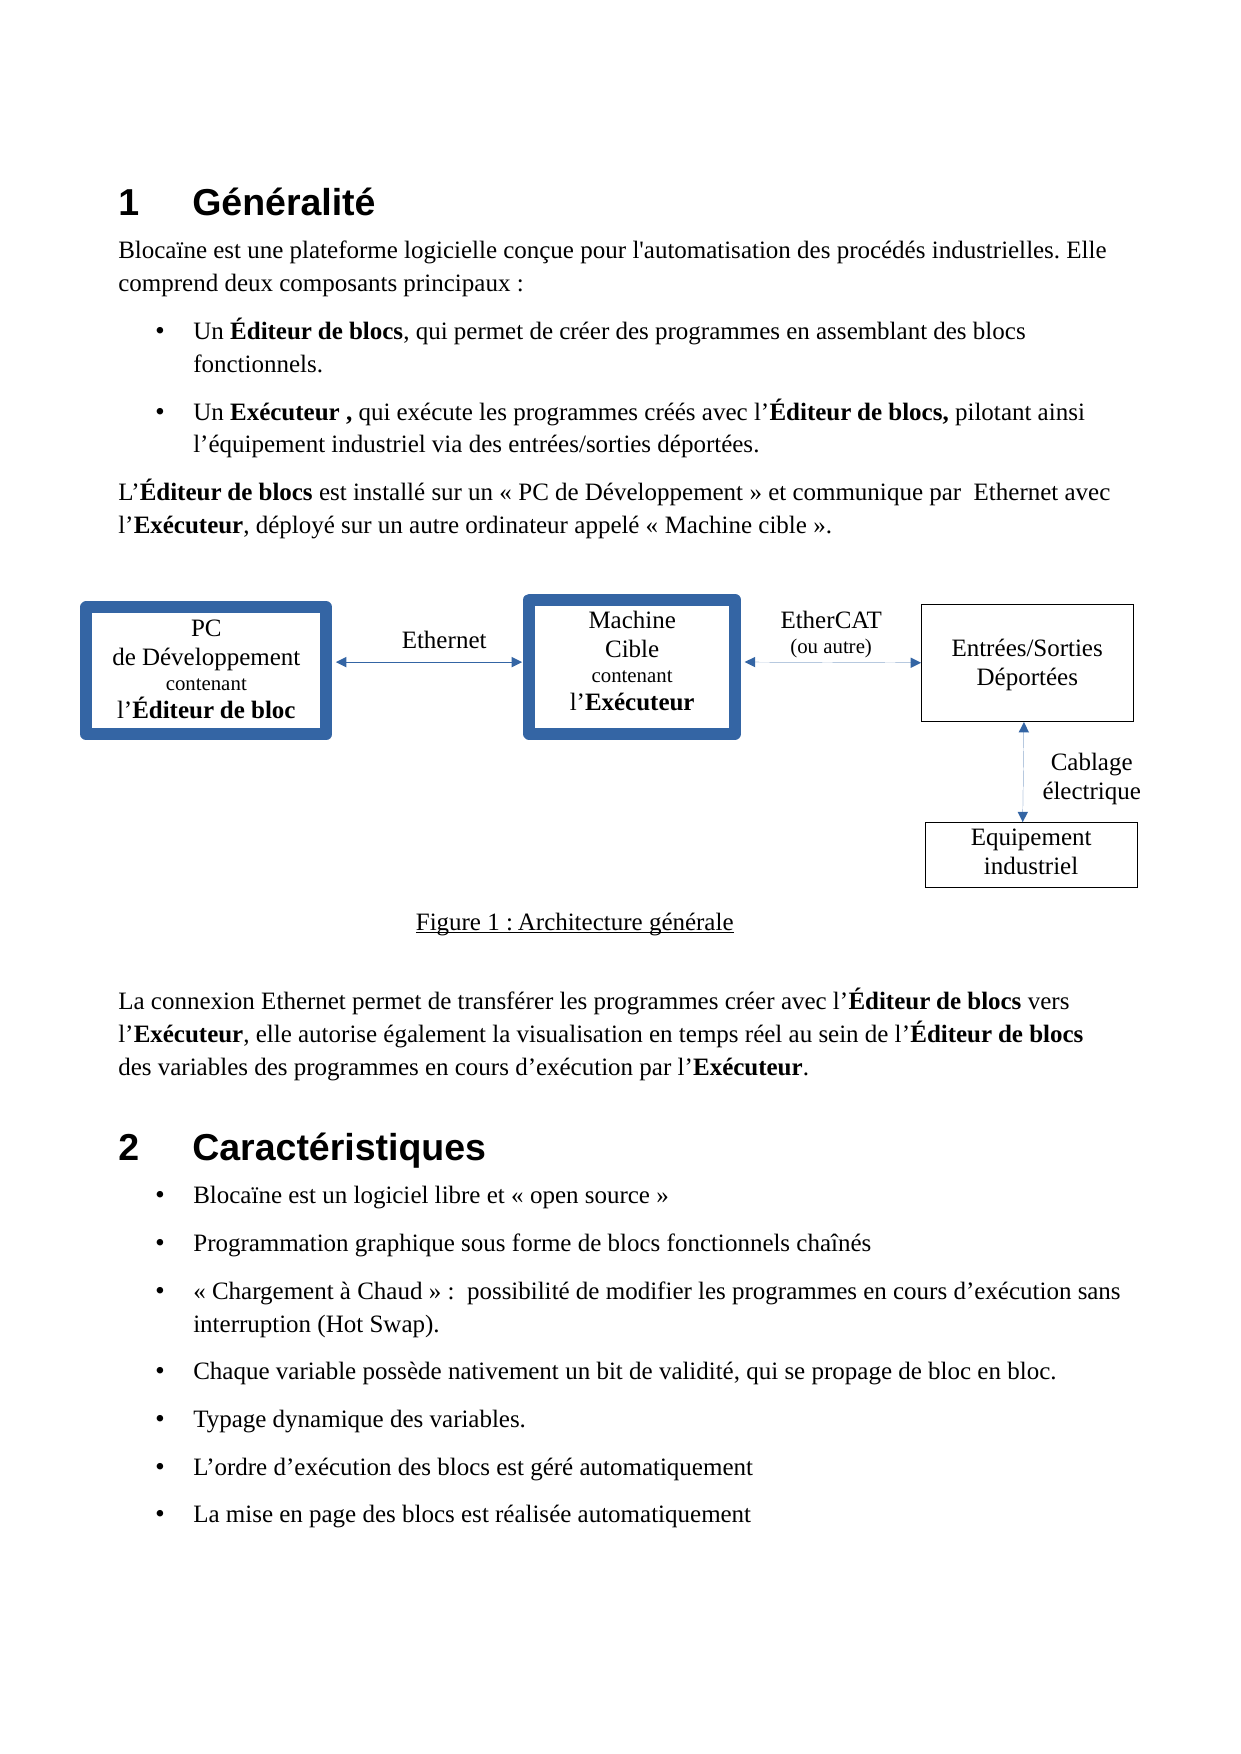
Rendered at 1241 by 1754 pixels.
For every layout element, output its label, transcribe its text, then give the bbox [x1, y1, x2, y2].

subtitle Généralité [118, 180, 1122, 223]
list L’ordre d’exécution des blocs est géré automatiquement [156, 1452, 1122, 1480]
subtitle Caractéristiques [118, 1125, 1122, 1168]
text L’Éditeur de blocs est installé sur un « PC de Développement » et communique par Ethernet avec l’Exécuteur, déployé sur un autre ordinateur appelé « Machine cible ». [118, 477, 1122, 539]
list « Chargement à Chaud » : possibilité de modifier les programmes en cours d’exécution sans interruption (Hot Swap). [156, 1276, 1122, 1337]
list Typage dynamique des variables. [156, 1404, 1122, 1433]
list Programmation graphique sous forme de blocs fonctionnels chaînés [156, 1228, 1122, 1257]
list Un Éditeur de blocs, qui permet de créer des programmes en assemblant des blocs fonctionnels. [156, 316, 1122, 378]
list Blocaïne est un logiciel libre et « open source » [156, 1181, 1122, 1209]
list Chaque variable possède nativement un bit de validité, qui se propage de bloc en bloc. [156, 1356, 1122, 1385]
text Blocaïne est une plateforme logicielle conçue pour l'automatisation des procédés industrielles. Elle comprend deux composants principaux : [118, 235, 1122, 297]
list La mise en page des blocs est réalisée automatiquement [156, 1499, 1122, 1528]
list Un Exécuteur , qui exécute les programmes créés avec l’Éditeur de blocs, pilotant ainsi l’équipement industriel via des entrées/sorties déportées. [156, 397, 1122, 458]
text La connexion Ethernet permet de transférer les programmes créer avec l’Éditeur de blocs vers l’Exécuteur, elle autorise également la visualisation en temps réel au sein de l’Éditeur de blocs des variables des programmes en cours d’exécution par l’Exécuteur. [118, 986, 1122, 1081]
